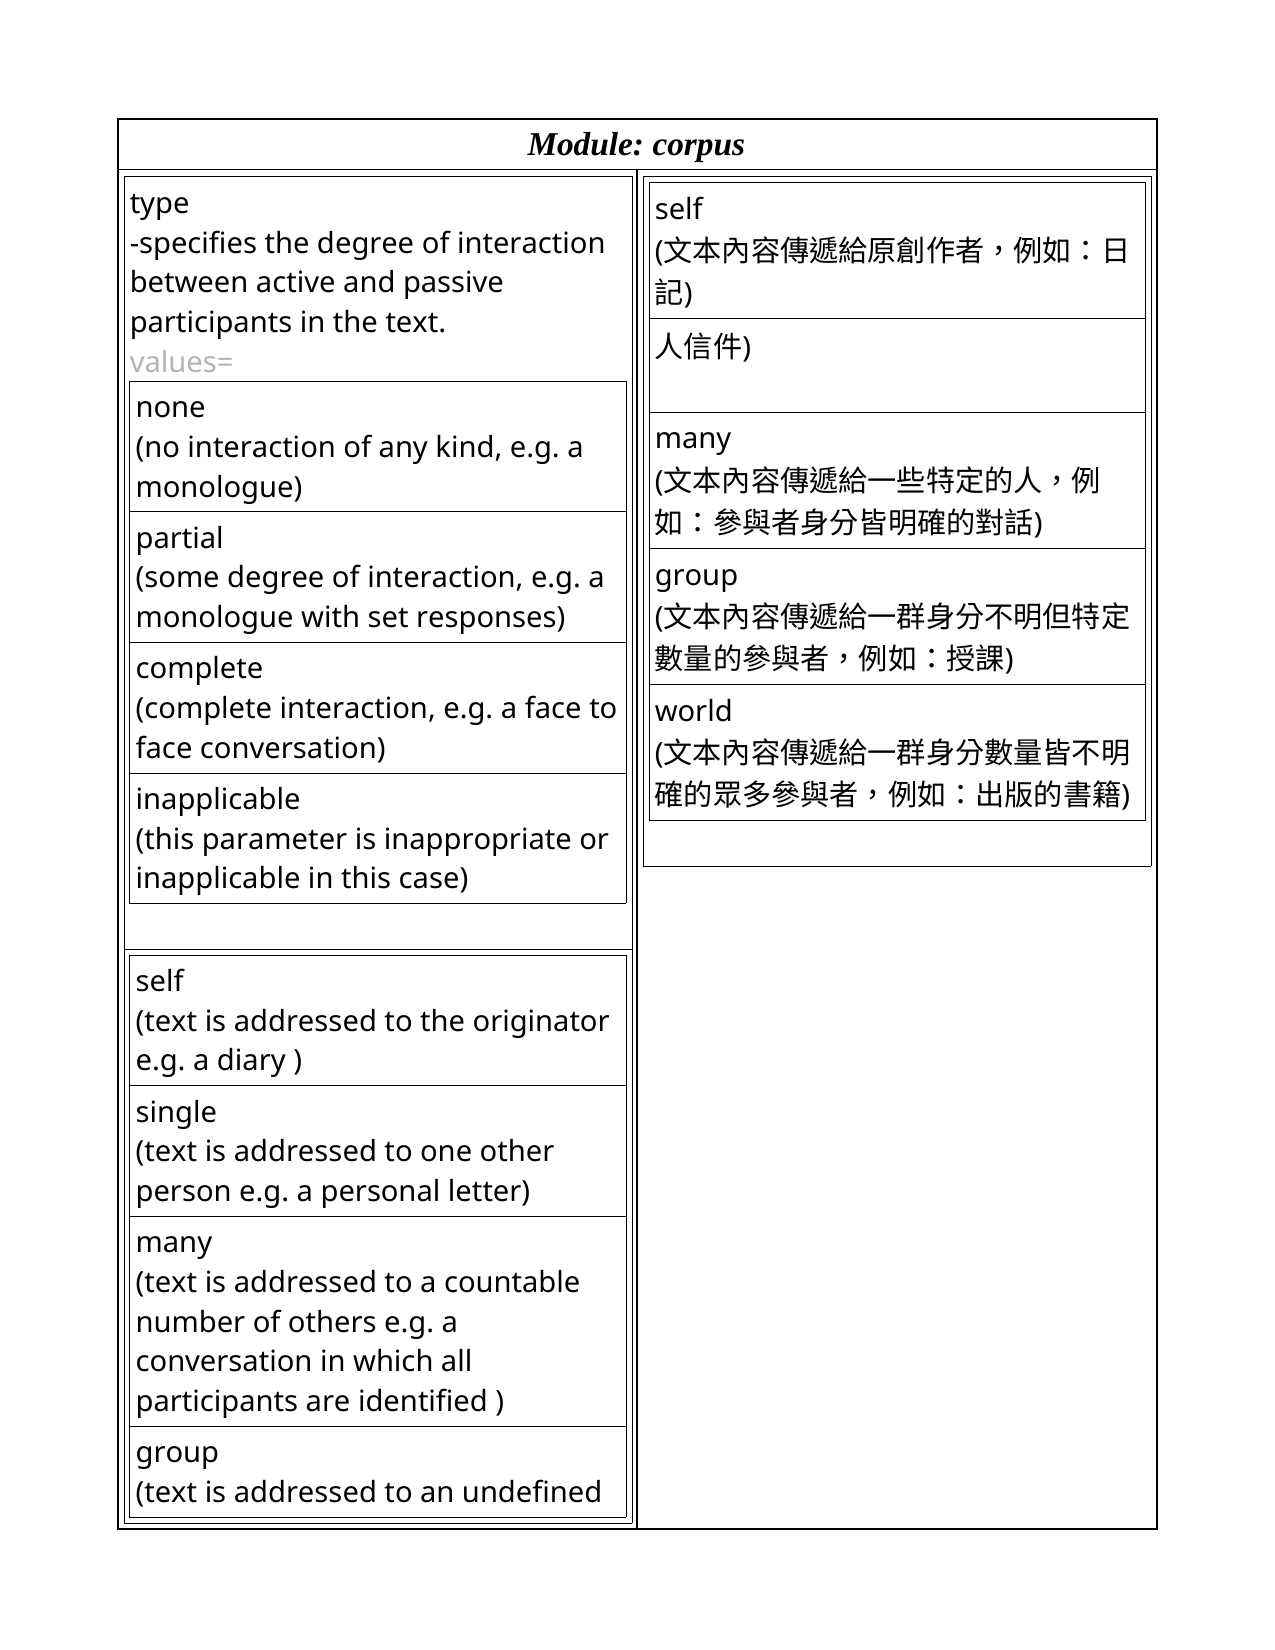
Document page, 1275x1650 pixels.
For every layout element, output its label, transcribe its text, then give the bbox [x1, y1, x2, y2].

table_header self (text is addressed to the originator e.g. a diary ) [130, 956, 626, 1085]
table_header self (文本內容傳遞給原創作者，例如：日記) [650, 183, 1145, 318]
table_cell world (文本內容傳遞給一群身分數量皆不明確的眾多參與者，例如：出版的書籍) [650, 685, 1145, 820]
table_header Module: corpus [119, 120, 1156, 168]
table_cell many (文本內容傳遞給一些特定的人，例如：參與者身分皆明確的對話) [650, 413, 1145, 548]
table_cell inapplicable (this parameter is inappropriate or inapplicable in this case) [130, 774, 626, 903]
table_cell 人信件) [650, 319, 1145, 412]
table_cell many (text is addressed to a countable number of others e.g. a conversation in which all participants are identified ) [130, 1217, 626, 1426]
table_cell [638, 170, 1156, 1528]
table_cell group (文本內容傳遞給一群身分不明但特定數量的參與者，例如：授課) [650, 549, 1145, 684]
table_cell group (text is addressed to an undefined [130, 1427, 626, 1517]
table_cell partial (some degree of interaction, e.g. a monologue with set responses) [130, 512, 626, 642]
table_cell [119, 170, 636, 1528]
table_cell single (text is addressed to one other person e.g. a personal letter) [130, 1086, 626, 1216]
table_cell [644, 177, 1151, 866]
table_cell [125, 950, 632, 1522]
table_header type -specifies the degree of interaction between active and passive participants in the text. values= [125, 177, 632, 949]
table_header none (no interaction of any kind, e.g. a monologue) [130, 382, 626, 511]
table_cell complete (complete interaction, e.g. a face to face conversation) [130, 643, 626, 772]
